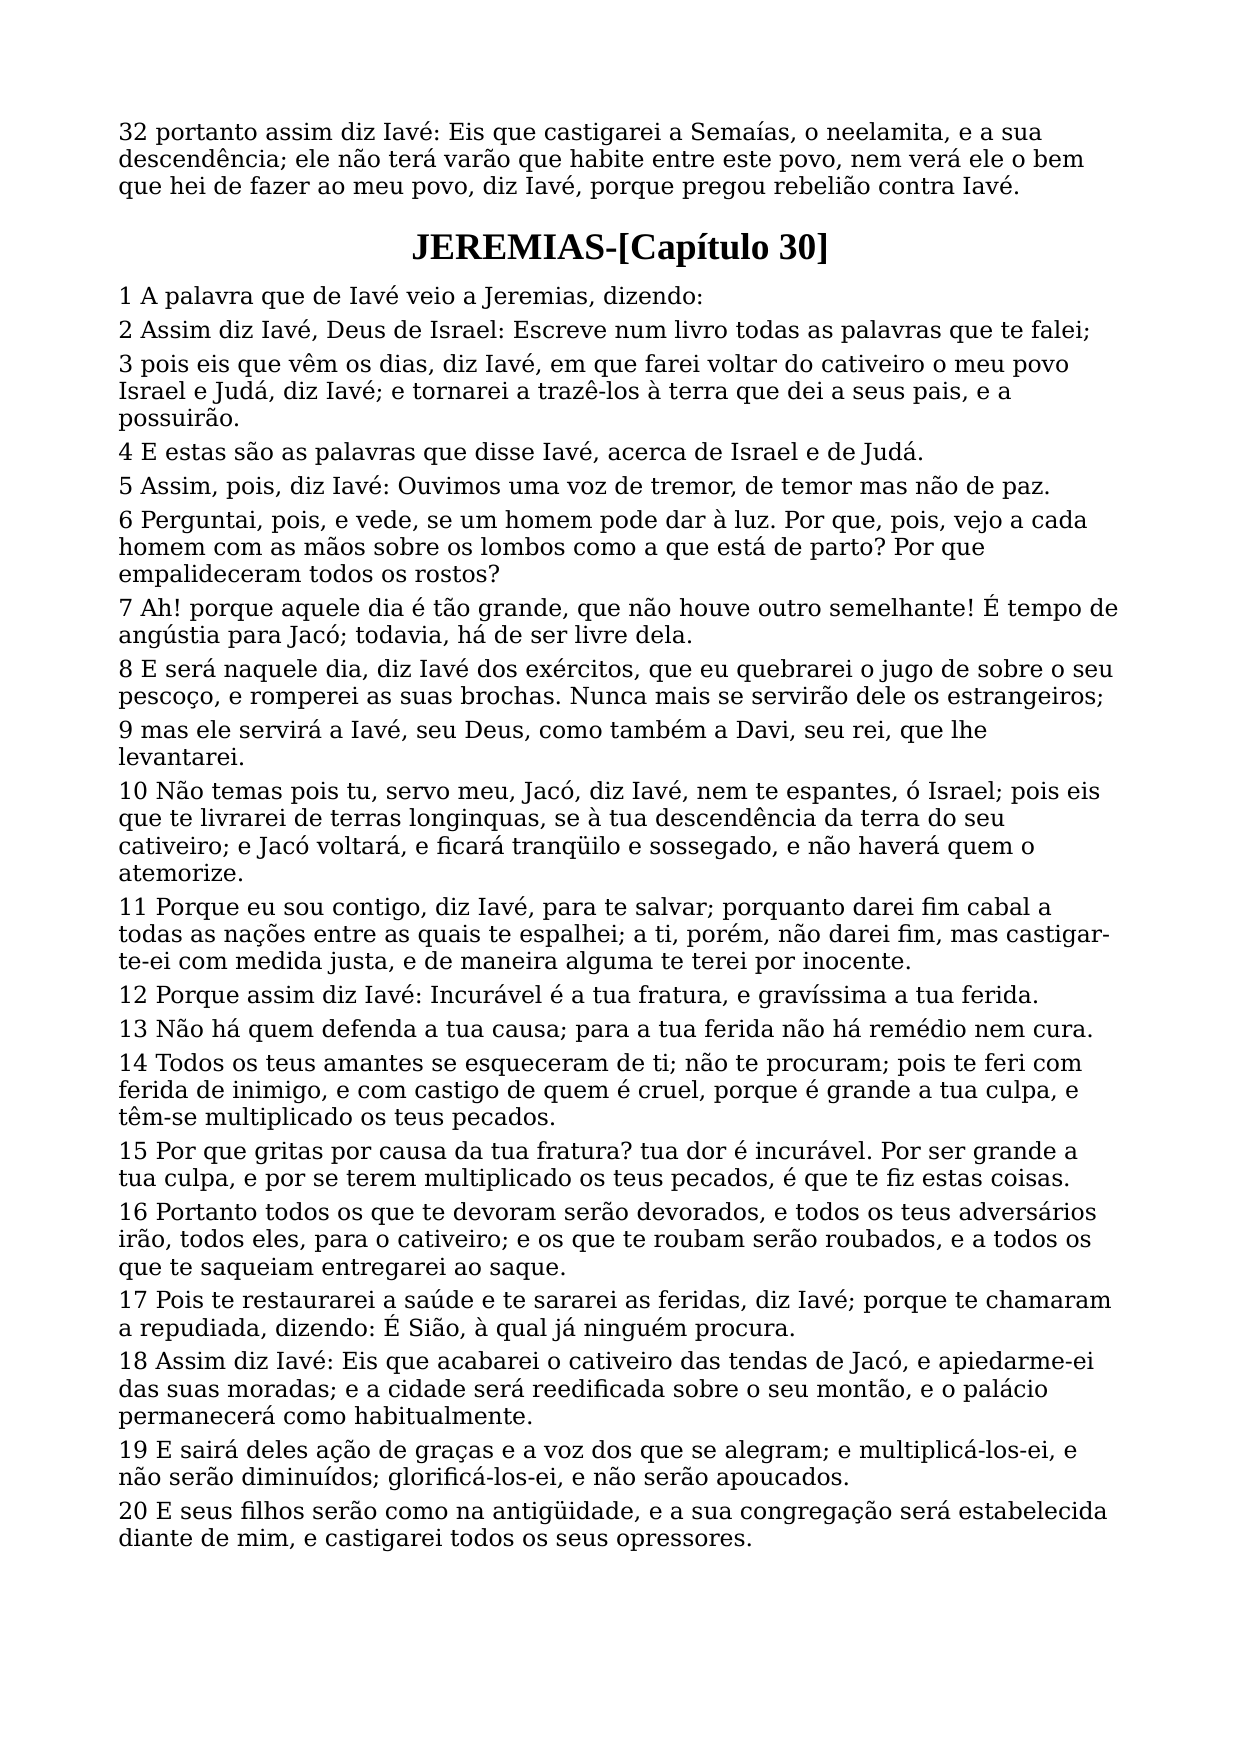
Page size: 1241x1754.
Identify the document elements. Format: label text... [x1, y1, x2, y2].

text 15 Por que gritas por causa da tua fratura? tua dor é incurável. Por ser grande a tua culpa, e por se terem multiplicado os teus pecados, é que te fiz estas coisas. [118, 1137, 1122, 1192]
text 11 Porque eu sou contigo, diz Iavé, para te salvar; porquanto darei fim cabal a todas as nações entre as quais te espalhei; a ti, porém, não darei fim, mas castigar-te-ei com medida justa, e de maneira alguma te terei por inocente. [118, 893, 1122, 975]
text 12 Porque assim diz Iavé: Incurável é a tua fratura, e gravíssima a tua ferida. [118, 982, 1122, 1009]
text 7 Ah! porque aquele dia é tão grande, que não houve outro semelhante! É tempo de angústia para Jacó; todavia, há de ser livre dela. [118, 594, 1122, 649]
text 17 Pois te restaurarei a saúde e te sararei as feridas, diz Iavé; porque te chamaram a repudiada, dizendo: É Sião, à qual já ninguém procura. [118, 1287, 1122, 1341]
text 4 E estas são as palavras que disse Iavé, acerca de Israel e de Judá. [118, 439, 1122, 466]
text 8 E será naquele dia, diz Iavé dos exércitos, que eu quebrarei o jugo de sobre o seu pescoço, e romperei as suas brochas. Nunca mais se servirão dele os estrangeiros; [118, 656, 1122, 710]
text 18 Assim diz Iavé: Eis que acabarei o cativeiro das tendas de Jacó, e apiedarme-ei das suas moradas; e a cidade será reedificada sobre o seu montão, e o palácio permanecerá como habitualmente. [118, 1348, 1122, 1430]
text 20 E seus filhos serão como na antigüidade, e a sua congregação será estabelecida diante de mim, e castigarei todos os seus opressores. [118, 1497, 1122, 1552]
text 13 Não há quem defenda a tua causa; para a tua ferida não há remédio nem cura. [118, 1015, 1122, 1043]
text 19 E sairá deles ação de graças e a voz dos que se alegram; e multiplicá-los-ei, e não serão diminuídos; glorificá-los-ei, e não serão apoucados. [118, 1436, 1122, 1491]
text 6 Perguntai, pois, e vede, se um homem pode dar à luz. Por que, pois, vejo a cada homem com as mãos sobre os lombos como a que está de parto? Por que empalideceram todos os rostos? [118, 506, 1122, 588]
text 2 Assim diz Iavé, Deus de Israel: Escreve num livro todas as palavras que te falei; [118, 317, 1122, 344]
text 14 Todos os teus amantes se esqueceram de ti; não te procuram; pois te feri com ferida de inimigo, e com castigo de quem é cruel, porque é grande a tua culpa, e têm-se multiplicado os teus pecados. [118, 1049, 1122, 1131]
text 5 Assim, pois, diz Iavé: Ouvimos uma voz de tremor, de temor mas não de paz. [118, 472, 1122, 500]
text 1 A palavra que de Iavé veio a Jeremias, dizendo: [118, 283, 1122, 310]
text 9 mas ele servirá a Iavé, seu Deus, como também a Davi, seu rei, que lhe levantarei. [118, 717, 1122, 771]
subtitle JEREMIAS-[Capítulo 30] [118, 224, 1122, 267]
text 32 portanto assim diz Iavé: Eis que castigarei a Semaías, o neelamita, e a sua descendência; ele não terá varão que habite entre este povo, nem verá ele o bem que hei de fazer ao meu povo, diz Iavé, porque pregou rebelião contra Iavé. [118, 118, 1122, 200]
text 3 pois eis que vêm os dias, diz Iavé, em que farei voltar do cativeiro o meu povo Israel e Judá, diz Iavé; e tornarei a trazê-los à terra que dei a seus pais, e a possuirão. [118, 350, 1122, 432]
text 10 Não temas pois tu, servo meu, Jacó, diz Iavé, nem te espantes, ó Israel; pois eis que te livrarei de terras longinquas, se à tua descendência da terra do seu cativeiro; e Jacó voltará, e ficará tranqüilo e sossegado, e não haverá quem o atemorize. [118, 778, 1122, 887]
text 16 Portanto todos os que te devoram serão devorados, e todos os teus adversários irão, todos eles, para o cativeiro; e os que te roubam serão roubados, e a todos os que te saqueiam entregarei ao saque. [118, 1198, 1122, 1280]
